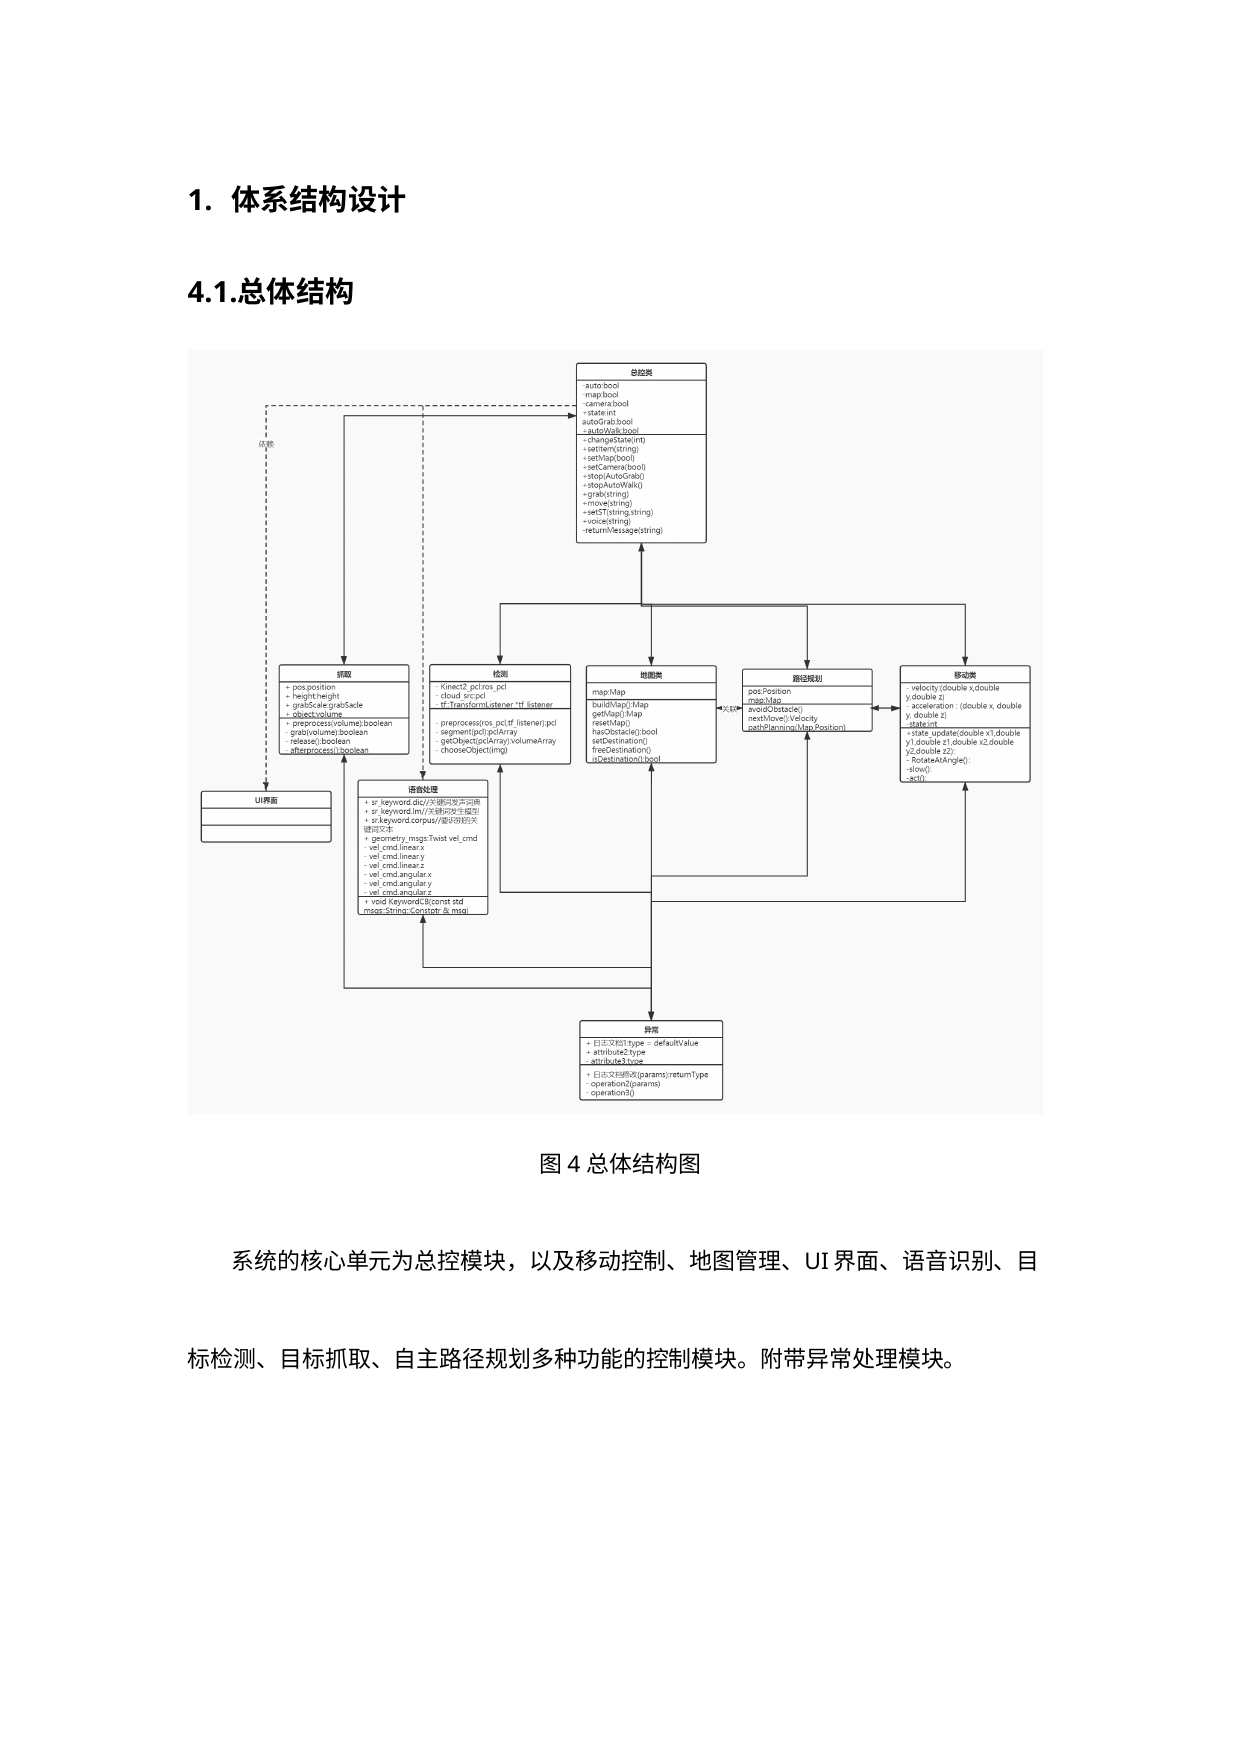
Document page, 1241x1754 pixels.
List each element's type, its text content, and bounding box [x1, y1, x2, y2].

text 系统的核心单元为总控模块，以及移动控制、地图管理、UI界面、语音识别、目标检测、目标抓取、自主路径规划多种功能的控制模块。附带异常处理模块。 [187, 1224, 1053, 1386]
text 图4 总体结构图 [187, 1126, 1053, 1191]
picture [187, 350, 1044, 1114]
subtitle 4.1.总体结构 [187, 254, 1053, 319]
subtitle 体系结构设计 [187, 162, 1053, 227]
